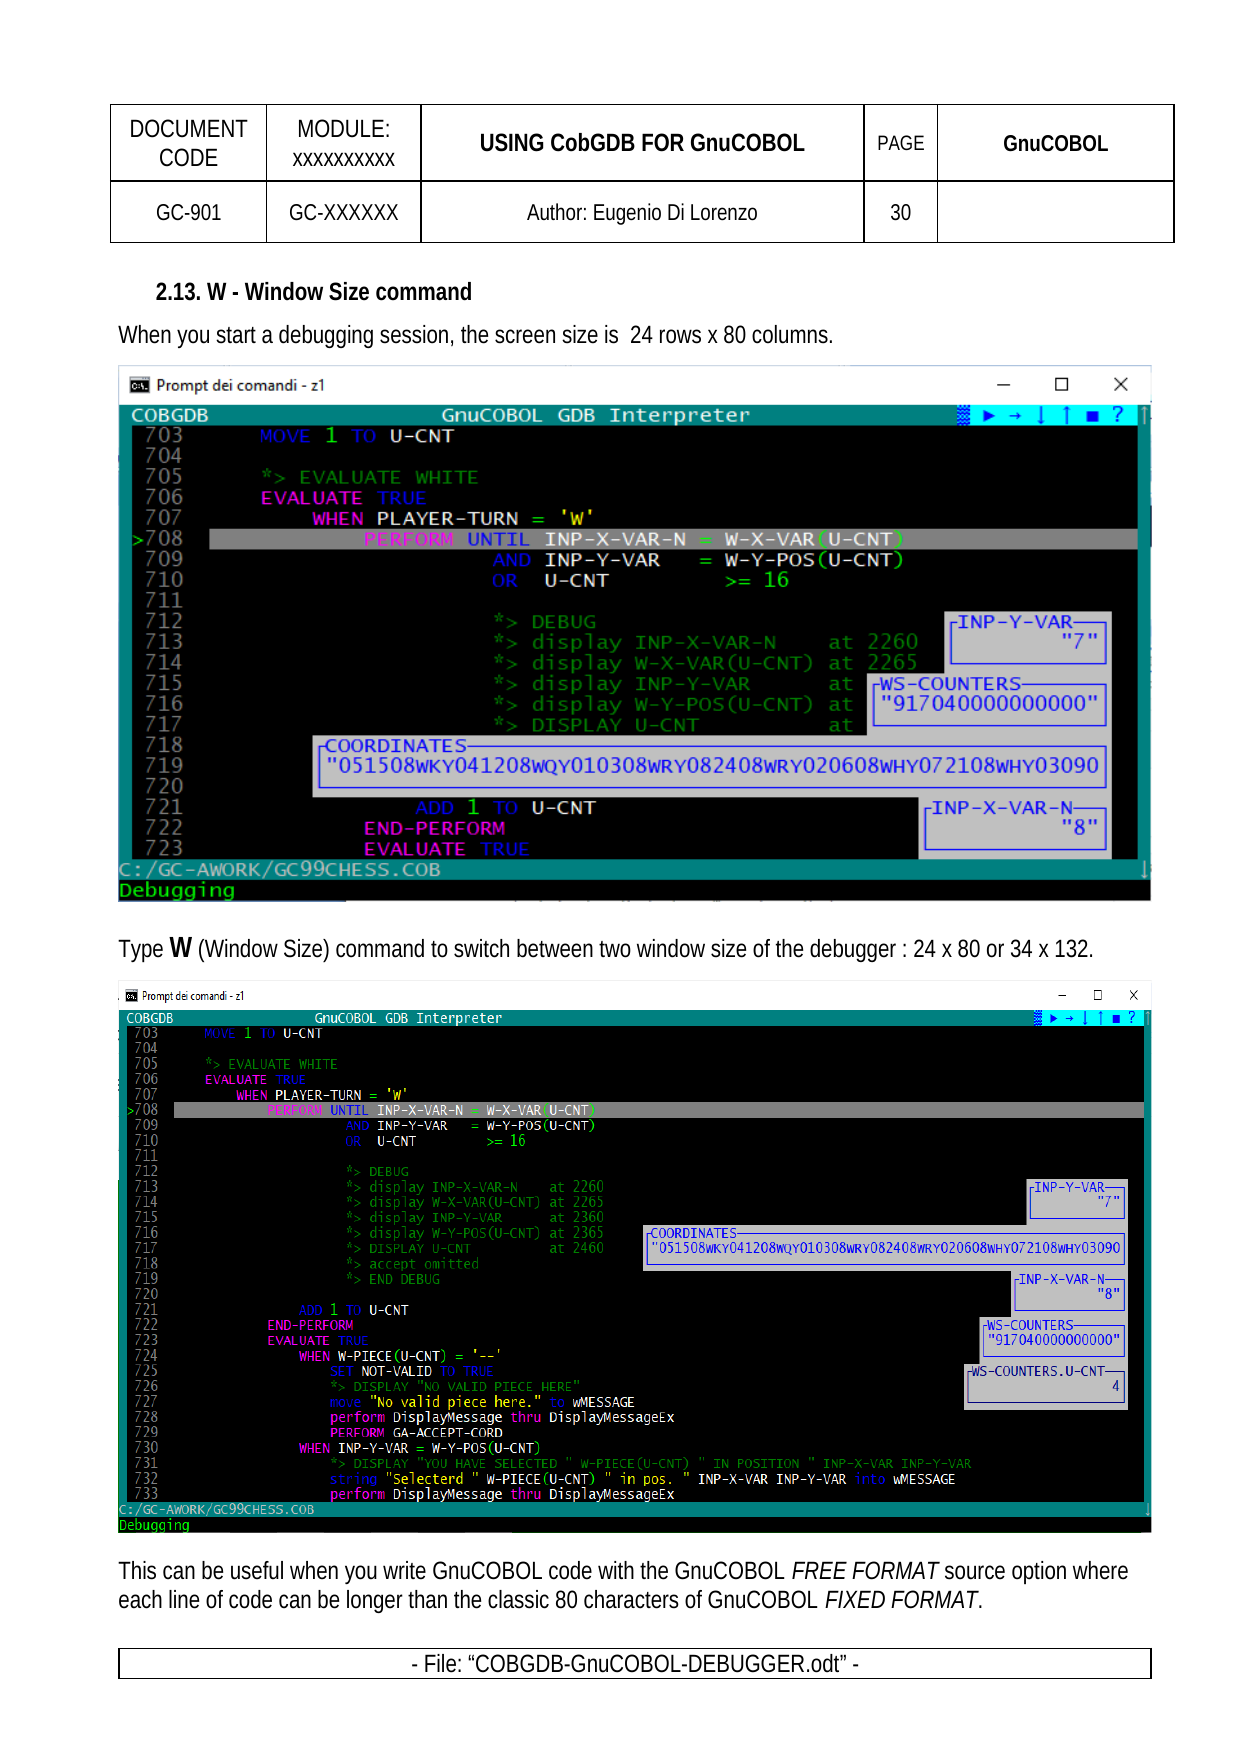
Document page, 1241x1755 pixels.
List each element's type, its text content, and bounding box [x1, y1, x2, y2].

picture [118, 980, 1152, 1533]
text This can be useful when you write GnuCOBOL code with the GnuCOBOL FREE FORMAT source option where each line of code can be longer than the classic 80 characters of GnuCOBOL FIXED FORMAT. [118, 1556, 1152, 1613]
picture [118, 365, 1152, 902]
text When you start a debugging session, the screen size is 24 rows x 80 columns. [118, 320, 1152, 348]
subtitle W - Window Size command [156, 277, 1152, 305]
text Type W (Window Size) command to switch between two window size of the debugger : 24 x 80 or 34 x 132. [118, 930, 1152, 963]
